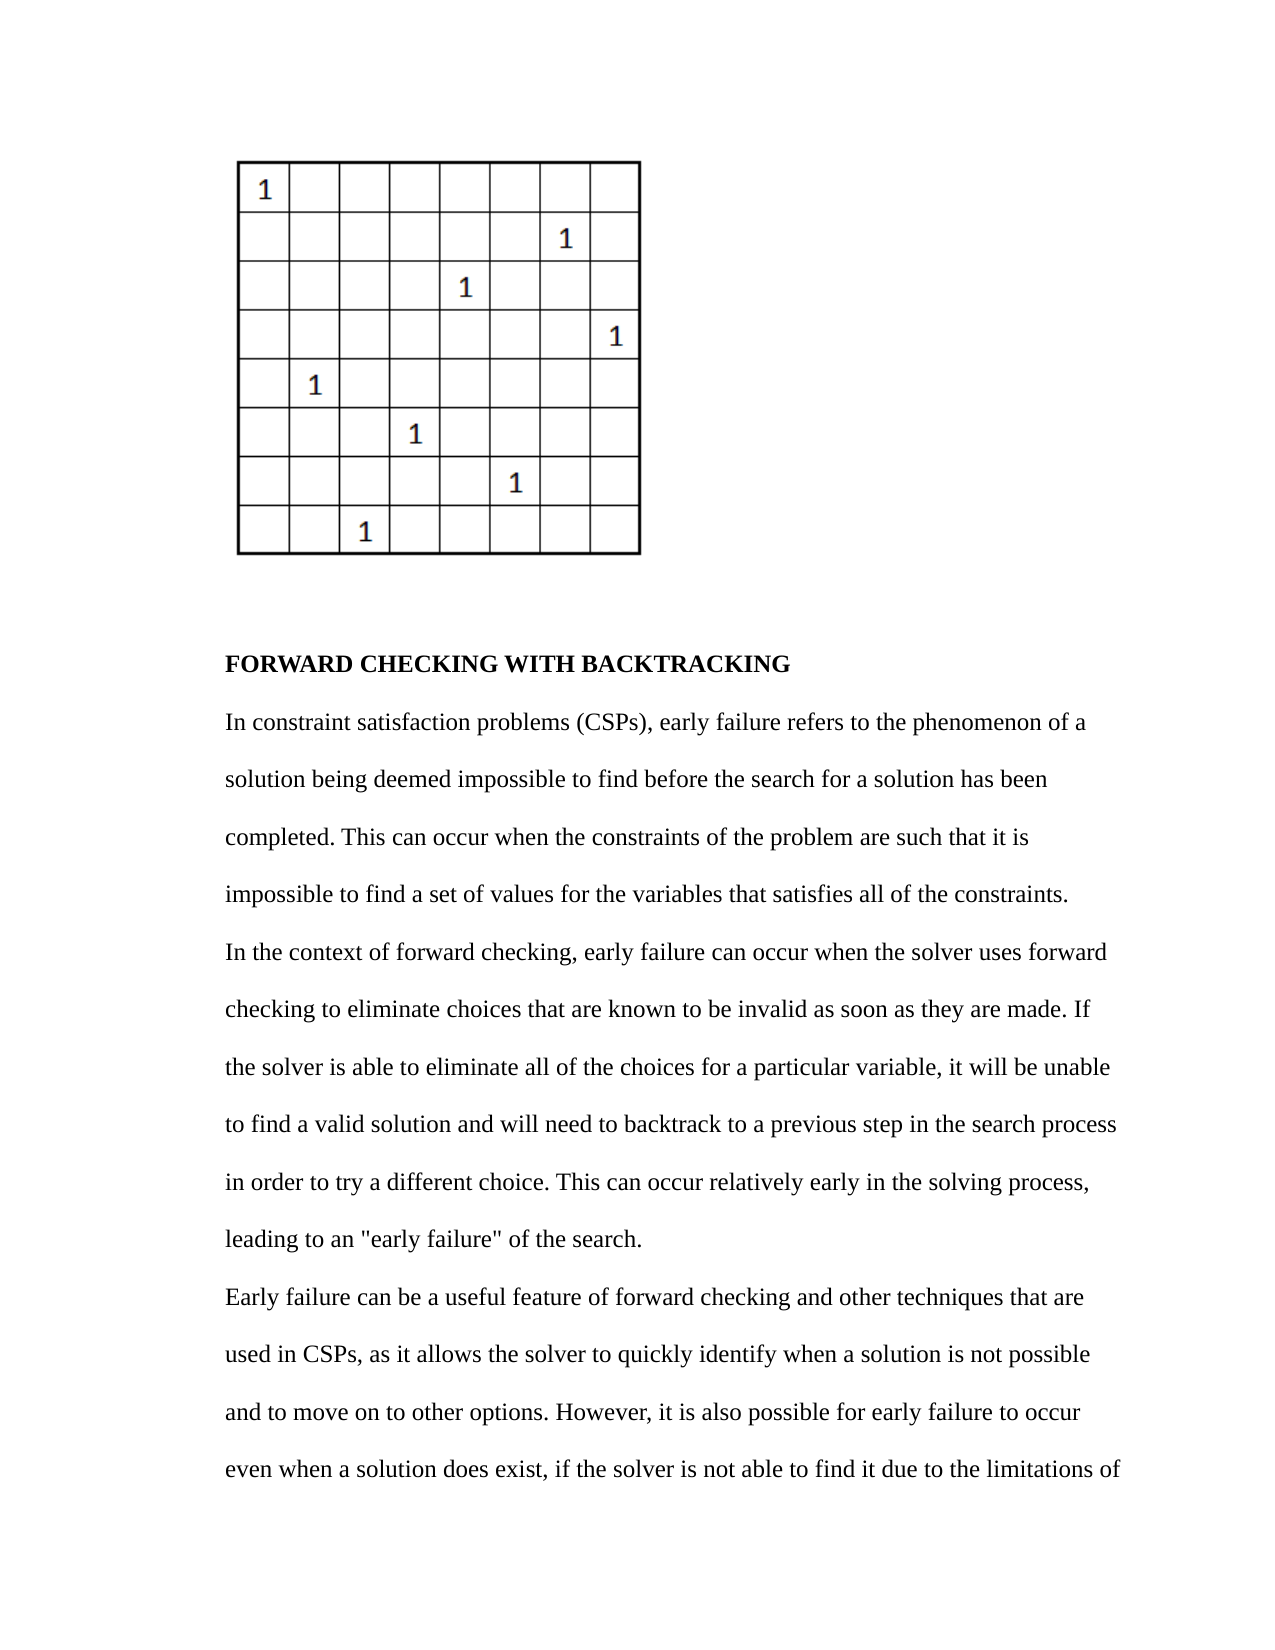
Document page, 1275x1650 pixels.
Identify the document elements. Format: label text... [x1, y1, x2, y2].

text Early failure can be a useful feature of forward checking and other techniques that are used in CSPs, as it allows the solver to quickly identify when a solution is not possible and to move on to other options. However, it is also possible for early failure to occur even when a solution does exist, if the solver is not able to find it due to the limitations of [225, 1282, 1125, 1483]
text In constraint satisfaction problems (CSPs), early failure refers to the phenomenon of a solution being deemed impossible to find before the search for a solution has been completed. This can occur when the constraints of the problem are such that it is impossible to find a set of values for the variables that satisfies all of the constraints. [225, 707, 1125, 908]
text In the context of forward checking, early failure can occur when the solver uses forward checking to eliminate choices that are known to be invalid as soon as they are made. If the solver is able to eliminate all of the choices for a particular variable, it will be unable to find a valid solution and will need to backtrack to a previous step in the search process in order to try a different choice. This can occur relatively early in the solving process, leading to an "early failure" of the search. [225, 937, 1125, 1253]
text FORWARD CHECKING WITH BACKTRACKING [225, 649, 1125, 678]
